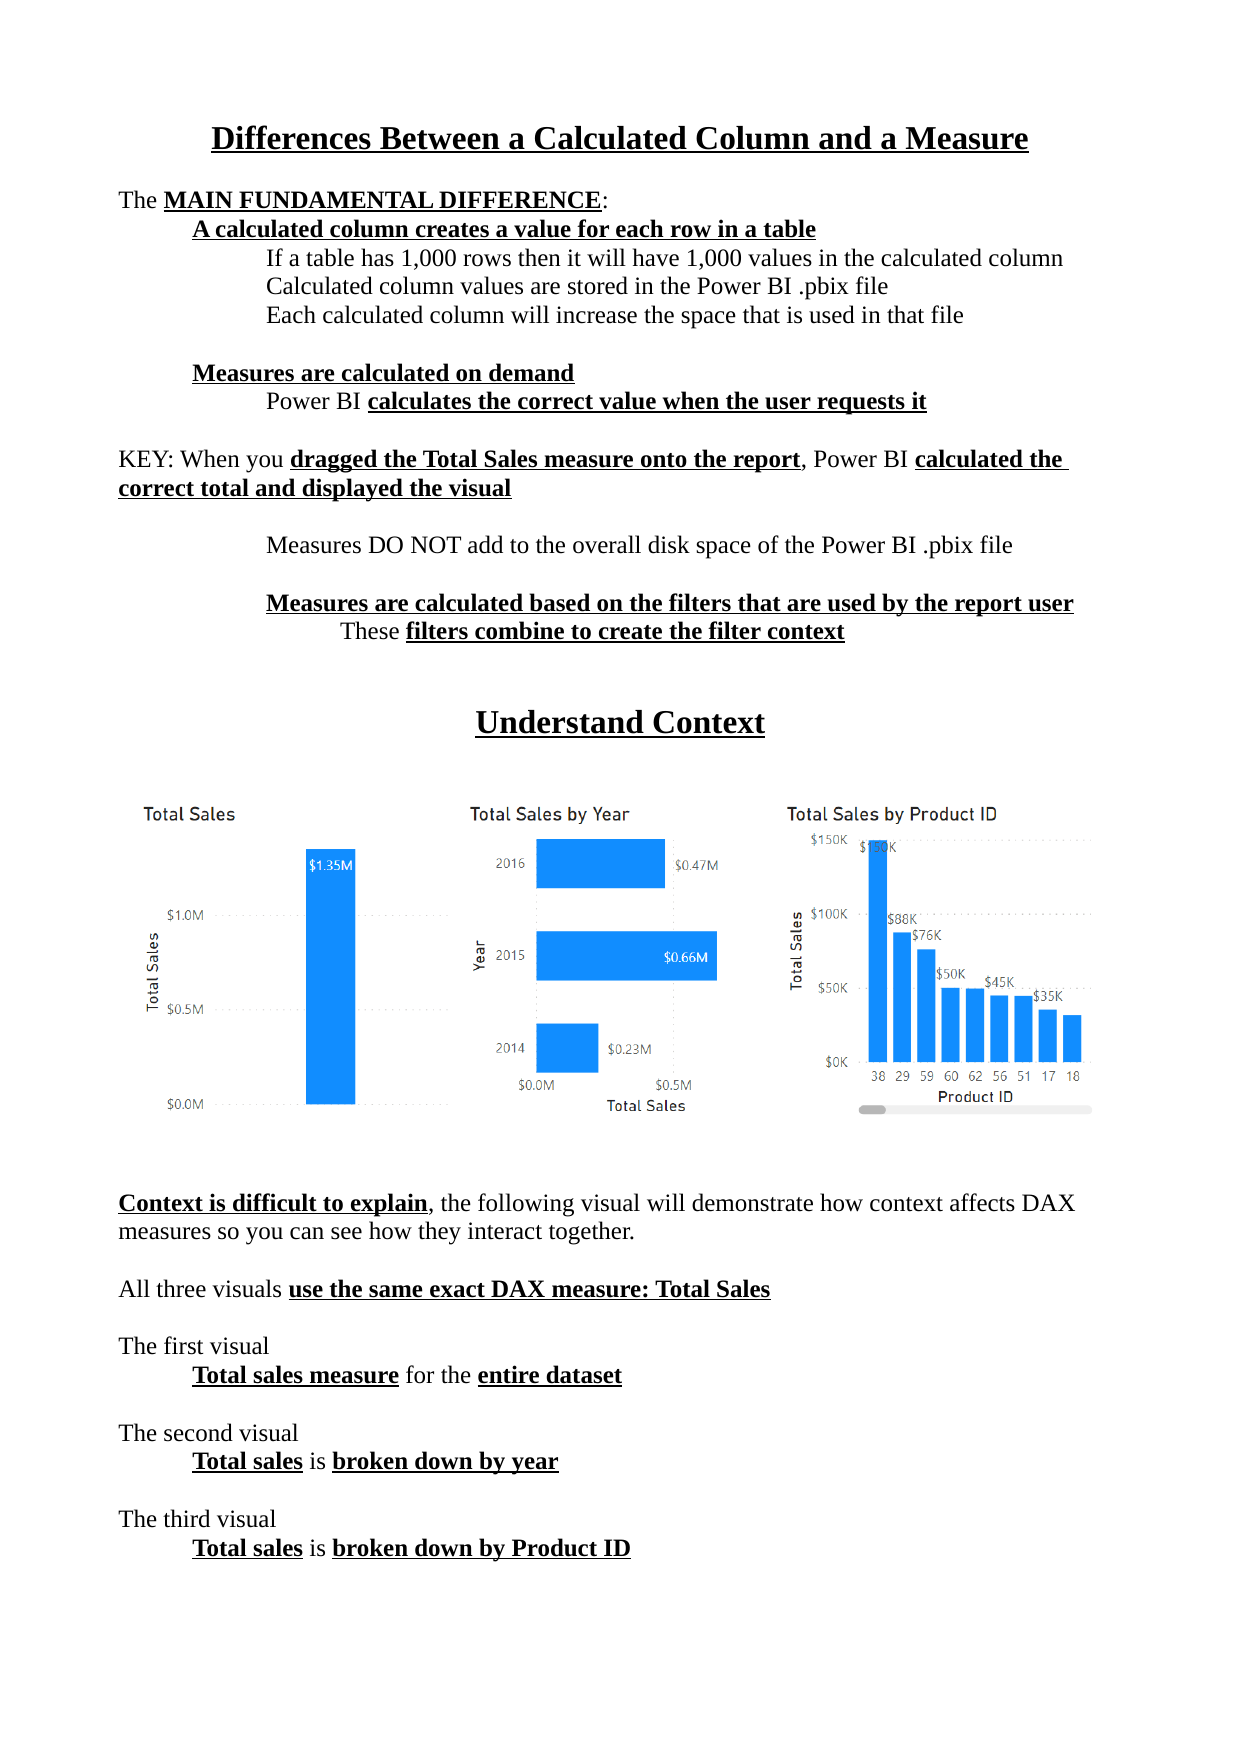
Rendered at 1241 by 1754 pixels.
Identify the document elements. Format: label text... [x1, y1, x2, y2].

text The second visual [118, 1418, 1122, 1446]
text Context is difficult to explain, the following visual will demonstrate how context affects DAX measures so you can see how they interact together. [118, 1188, 1122, 1245]
text If a table has 1,000 rows then it will have 1,000 values in the calculated column [118, 243, 1122, 271]
text Each calculated column will increase the space that is used in that file [118, 300, 1122, 329]
text Understand Context [118, 703, 1122, 741]
text These filters combine to create the filter context [118, 616, 1122, 645]
text All three visuals use the same exact DAX measure: Total Sales [118, 1274, 1122, 1303]
text Calculated column values are stored in the Power BI .pbix file [118, 271, 1122, 300]
text Differences Between a Calculated Column and a Measure [118, 118, 1122, 156]
text KEY: When you dragged the Total Sales measure onto the report, Power BI calculated the correct total and displayed the visual [118, 444, 1122, 501]
text The first visual [118, 1331, 1122, 1360]
text Total sales measure for the entire dataset [118, 1360, 1122, 1389]
text Measures are calculated based on the filters that are used by the report user [118, 588, 1122, 616]
picture [125, 775, 1130, 1159]
text The MAIN FUNDAMENTAL DIFFERENCE: [118, 185, 1122, 214]
text Measures are calculated on demand [118, 358, 1122, 386]
text A calculated column creates a value for each row in a table [118, 214, 1122, 243]
text Power BI calculates the correct value when the user requests it [118, 386, 1122, 415]
text Measures DO NOT add to the overall disk space of the Power BI .pbix file [118, 530, 1122, 559]
text Total sales is broken down by Product ID [118, 1533, 1122, 1561]
text Total sales is broken down by year [118, 1446, 1122, 1475]
text The third visual [118, 1504, 1122, 1533]
